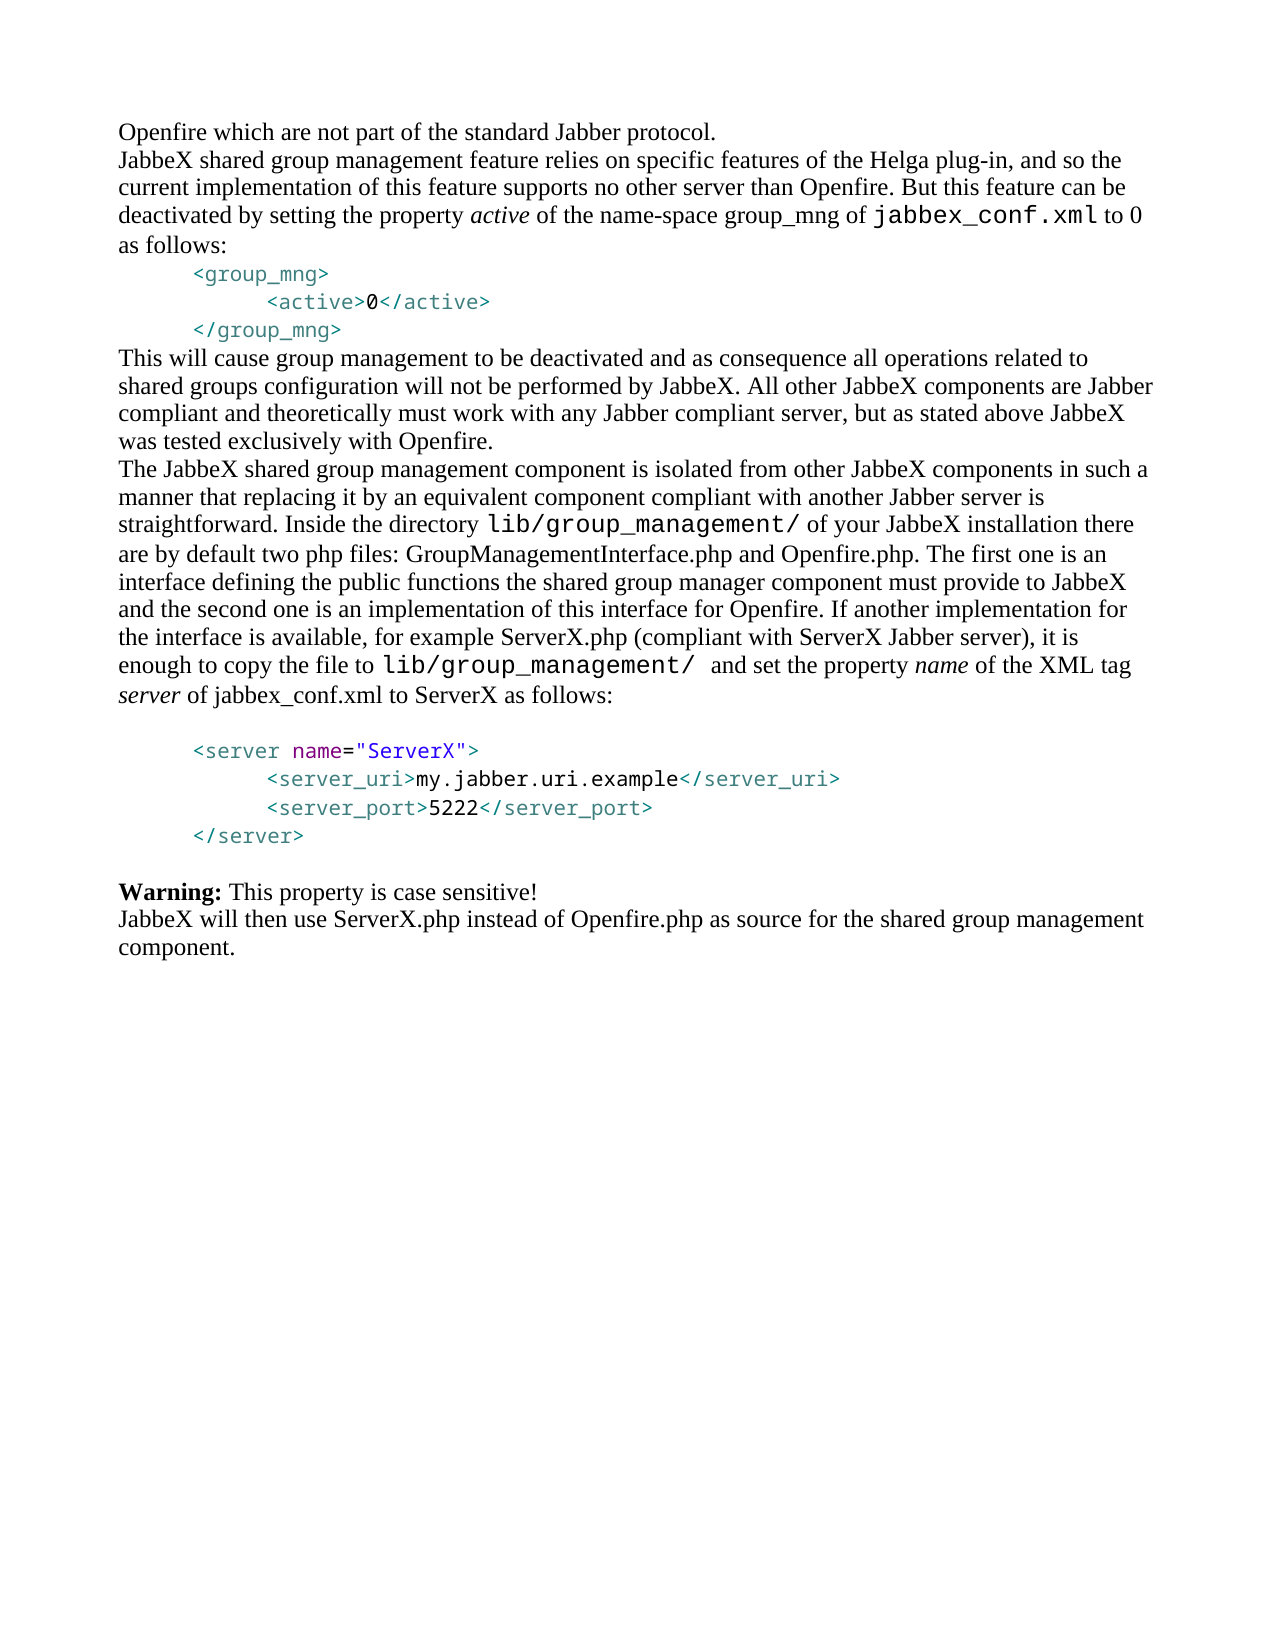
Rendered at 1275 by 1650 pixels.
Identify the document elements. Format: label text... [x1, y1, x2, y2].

text </server> [118, 821, 1157, 850]
text <server name="ServerX"> [118, 736, 1157, 764]
text This will cause group management to be deactivated and as consequence all operations related to shared groups configuration will not be performed by JabbeX. All other JabbeX components are Jabber compliant and theoretically must work with any Jabber compliant server, but as stated above JabbeX was tested exclusively with Openfire. [118, 344, 1157, 455]
text Warning: This property is case sensitive! [118, 878, 1157, 905]
text <active>0</active> [118, 287, 1157, 316]
text <group_mng> [118, 259, 1157, 287]
text JabbeX will then use ServerX.php instead of Openfire.php as source for the shared group management component. [118, 905, 1157, 961]
text JabbeX shared group management feature relies on specific features of the Helga plug-in, and so the current implementation of this feature supports no other server than Openfire. But this feature can be deactivated by setting the property active of the name-space group_mng of jabbex_conf.xml to 0 as follows: [118, 146, 1157, 259]
text The JabbeX shared group management component is isolated from other JabbeX components in such a manner that replacing it by an equivalent component compliant with another Jabber server is straightforward. Inside the directory lib/group_management/ of your JabbeX installation there are by default two php files: GroupManagementInterface.php and Openfire.php. The first one is an interface defining the public functions the shared group manager component must provide to JabbeX and the second one is an implementation of this interface for Openfire. If another implementation for the interface is available, for example ServerX.php (compliant with ServerX Jabber server), it is enough to copy the file to lib/group_management/ and set the property name of the XML tag server of jabbex_conf.xml to ServerX as follows: [118, 455, 1157, 708]
text <server_uri>my.jabber.uri.example</server_uri> [118, 764, 1157, 793]
text Openfire which are not part of the standard Jabber protocol. [118, 118, 1157, 146]
text <server_port>5222</server_port> [118, 793, 1157, 821]
text </group_mng> [118, 316, 1157, 344]
